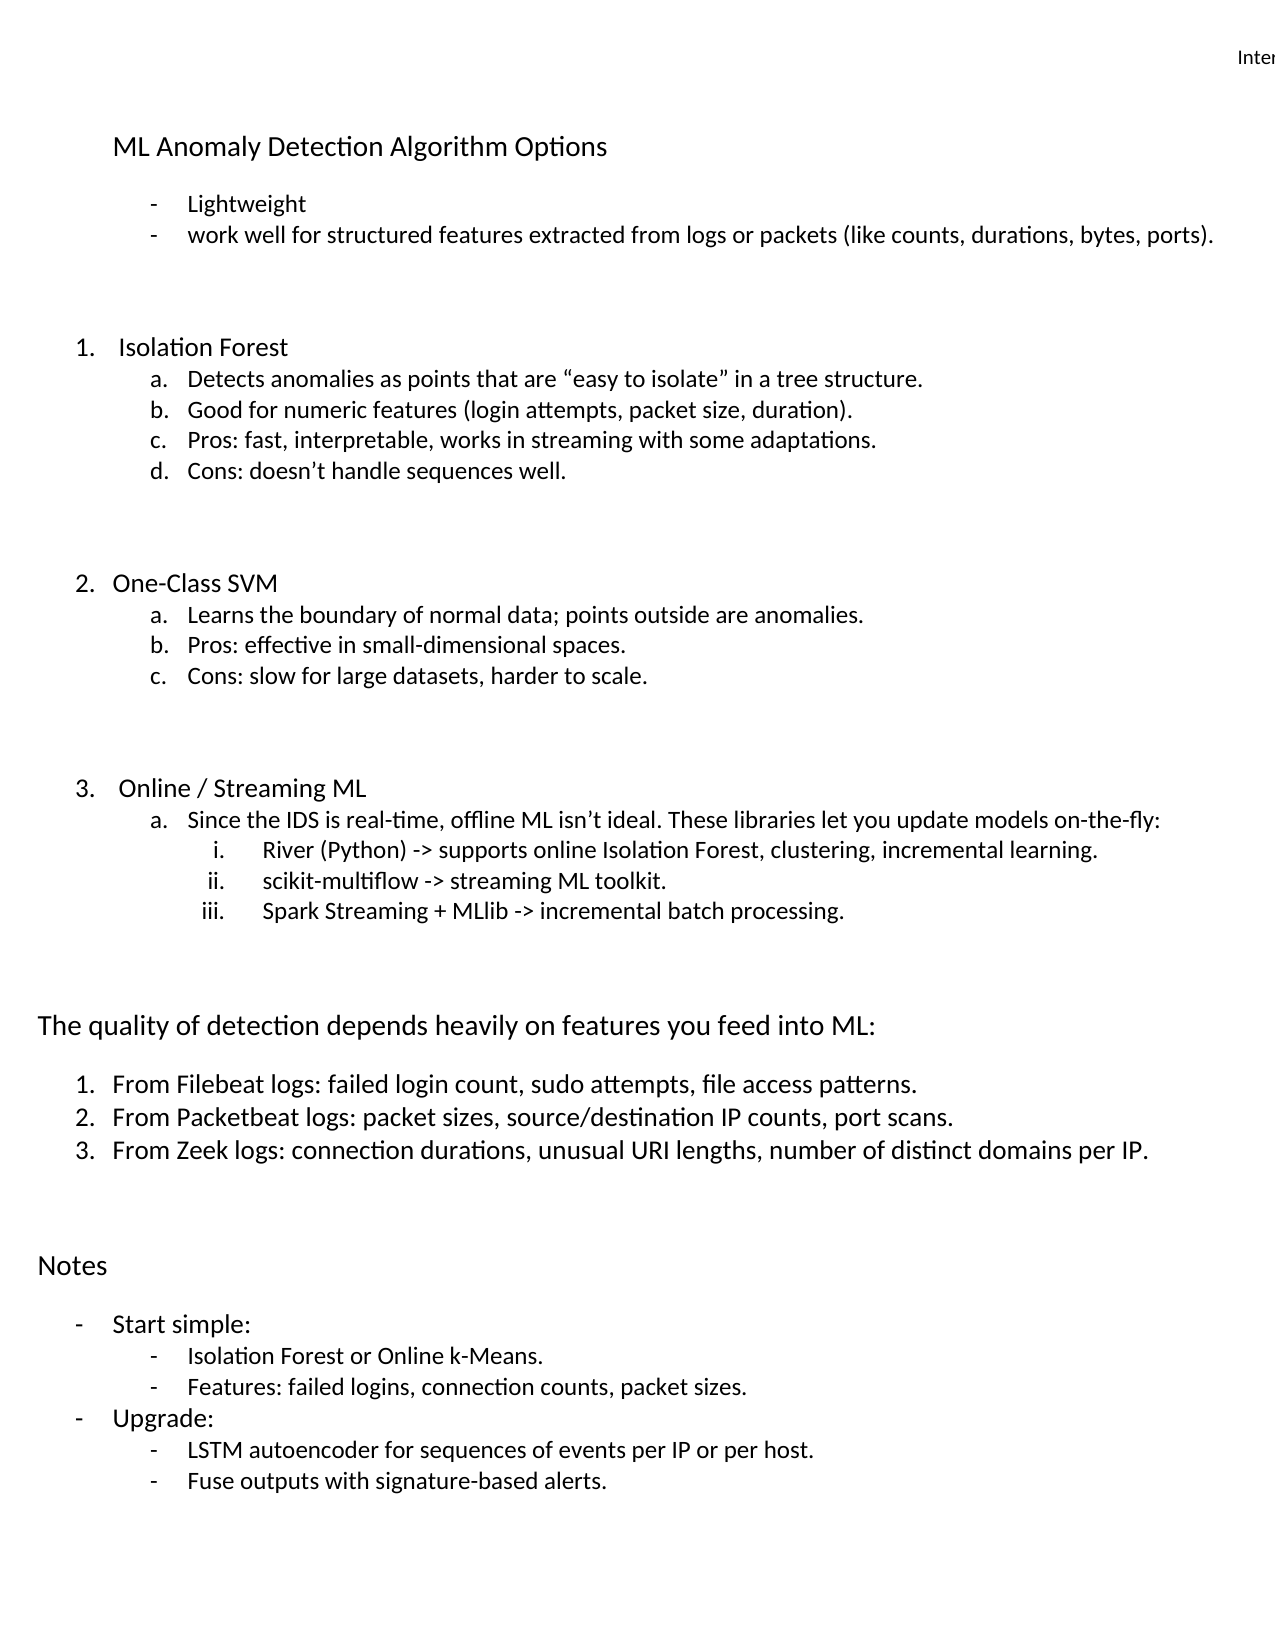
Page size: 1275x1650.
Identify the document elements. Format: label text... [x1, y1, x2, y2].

list Learns the boundary of normal data; points outside are anomalies. [150, 599, 1237, 629]
list scikit-multiflow -> streaming ML toolkit. [225, 865, 1237, 896]
list One-Class SVM [75, 566, 1237, 599]
text ML Anomaly Detection Algorithm Options [112, 128, 1237, 164]
list Fuse outputs with signature-based alerts. [150, 1465, 1237, 1496]
list Pros: effective in small-dimensional spaces. [150, 629, 1237, 660]
list Cons: slow for large datasets, harder to scale. [150, 660, 1237, 690]
list LSTM autoencoder for sequences of events per IP or per host. [150, 1434, 1237, 1465]
list work well for structured features extracted from logs or packets (like counts, durations, bytes, ports). [150, 219, 1237, 250]
list Online / Streaming ML [75, 771, 1237, 804]
list From Filebeat logs: failed login count, sudo attempts, file access patterns. [75, 1067, 1237, 1100]
text Notes [37, 1247, 1237, 1282]
list River (Python) -> supports online Isolation Forest, clustering, incremental learning. [225, 834, 1237, 865]
list From Packetbeat logs: packet sizes, source/destination IP counts, port scans. [75, 1100, 1237, 1133]
text The quality of detection depends heavily on features you feed into ML: [37, 1007, 1237, 1042]
list Spark Streaming + MLlib -> incremental batch processing. [225, 896, 1237, 926]
list Pros: fast, interpretable, works in streaming with some adaptations. [150, 424, 1237, 455]
list Isolation Forest [75, 330, 1237, 363]
list Good for numeric features (login attempts, packet size, duration). [150, 394, 1237, 424]
list Isolation Forest or Online k-Means. [150, 1340, 1237, 1371]
list Detects anomalies as points that are “easy to isolate” in a tree structure. [150, 363, 1237, 394]
list Upgrade: [75, 1401, 1237, 1434]
list Features: failed logins, connection counts, packet sizes. [150, 1371, 1237, 1401]
list From Zeek logs: connection durations, unusual URI lengths, number of distinct domains per IP. [75, 1133, 1237, 1166]
list Lightweight [150, 189, 1237, 219]
list Since the IDS is real-time, offline ML isn’t ideal. These libraries let you update models on-the-fly: [150, 804, 1237, 834]
list Start simple: [75, 1307, 1237, 1340]
list Cons: doesn’t handle sequences well. [150, 455, 1237, 485]
